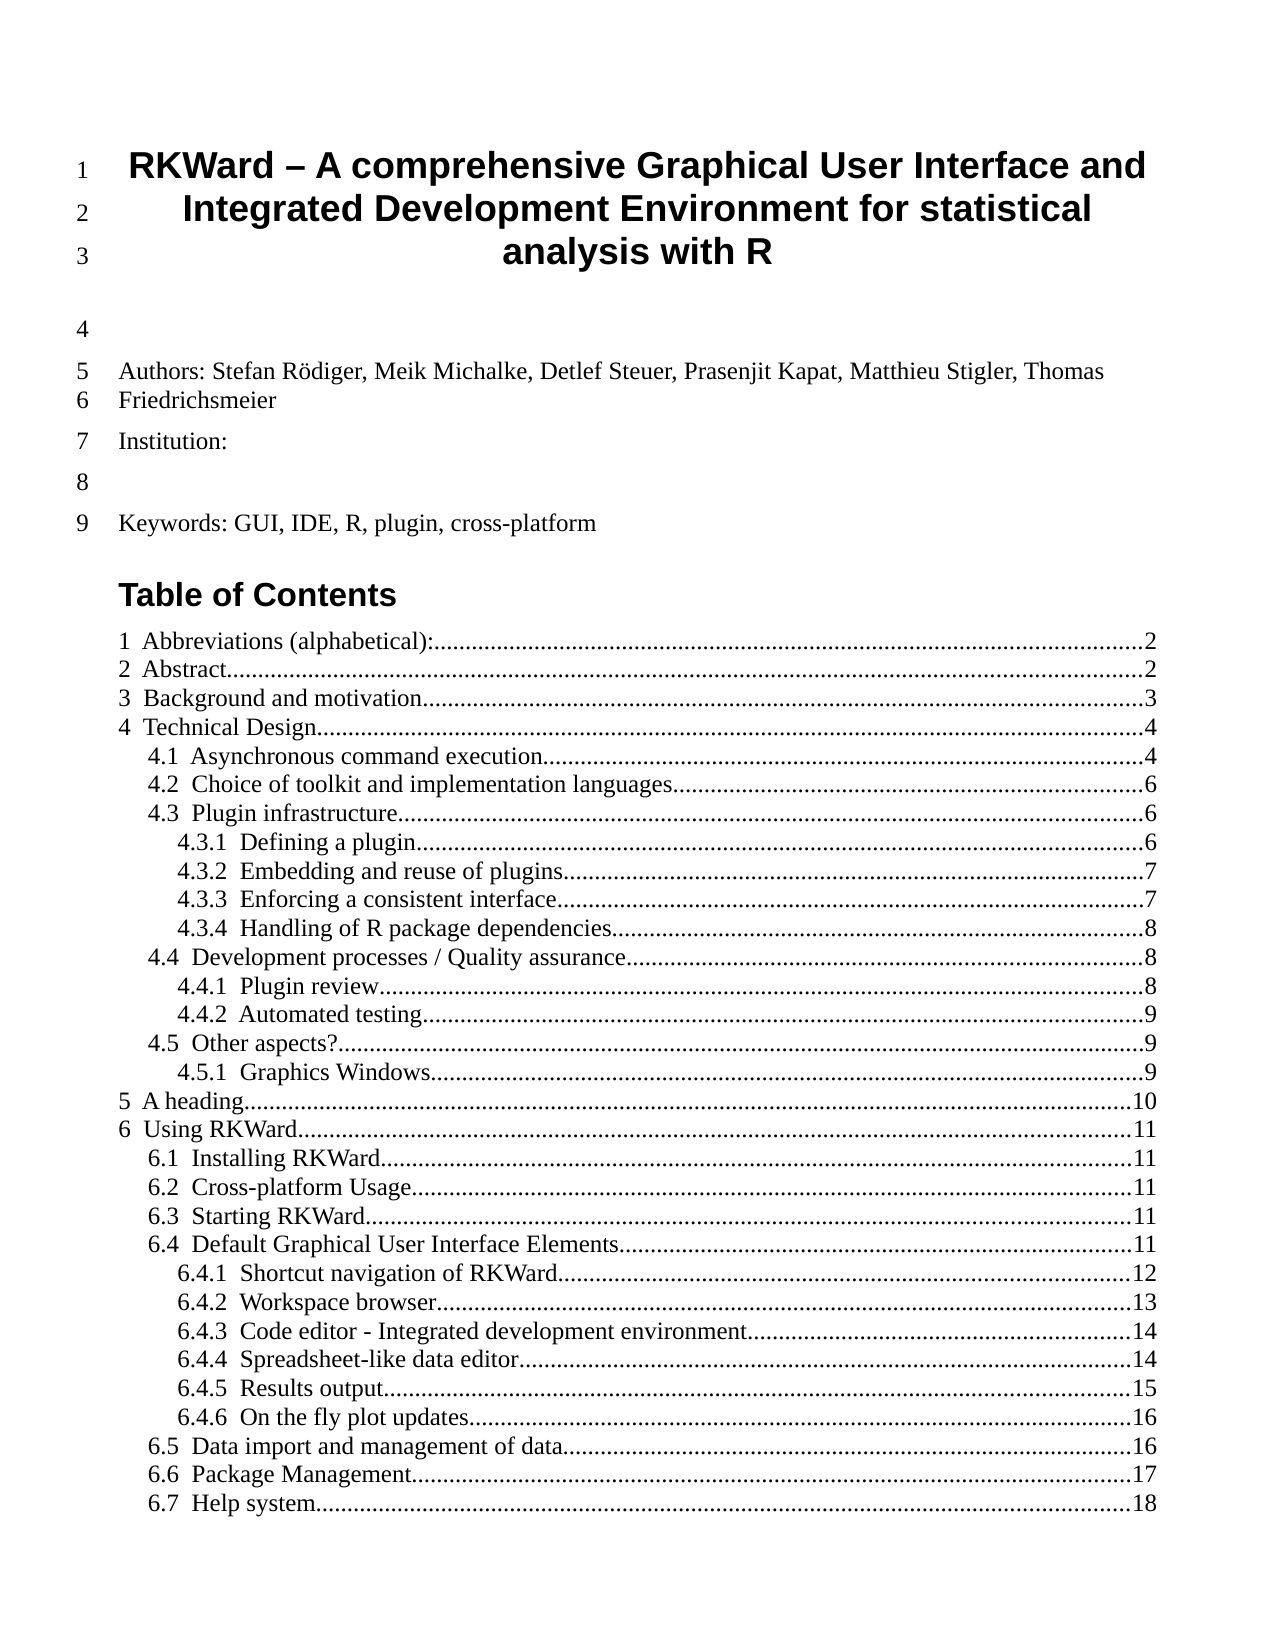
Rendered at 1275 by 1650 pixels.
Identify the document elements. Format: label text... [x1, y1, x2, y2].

text 6.1 Installing RKWard 11 [148, 1143, 1157, 1172]
text 6.7 Help system 18 [148, 1488, 1157, 1517]
text 6.2 Cross-platform Usage 11 [148, 1172, 1157, 1201]
text 4.1 Asynchronous command execution 4 [148, 741, 1157, 769]
text 4.3.3 Enforcing a consistent interface 7 [177, 884, 1157, 913]
text 2 Abstract 2 [118, 654, 1157, 683]
text 6.3 Starting RKWard 11 [148, 1201, 1157, 1229]
text 6.4.5 Results output 15 [177, 1373, 1157, 1402]
text 4.2 Choice of toolkit and implementation languages 6 [148, 769, 1157, 798]
text 6.5 Data import and management of data 16 [148, 1431, 1157, 1459]
text 4.4.2 Automated testing 9 [177, 999, 1157, 1028]
title RKWard – A comprehensive Graphical User Interface and Integrated Development Environment for statistical analysis with R [118, 143, 1157, 272]
text Authors: Stefan Rödiger, Meik Michalke, Detlef Steuer, Prasenjit Kapat, Matthieu Stigler, Thomas Friedrichsmeier [118, 356, 1157, 413]
text 4.3.1 Defining a plugin 6 [177, 827, 1157, 856]
text 4.3.2 Embedding and reuse of plugins 7 [177, 856, 1157, 884]
subtitle Table of Contents [118, 575, 1157, 613]
text 6.4.6 On the fly plot updates 16 [177, 1402, 1157, 1431]
text 4.5.1 Graphics Windows 9 [177, 1057, 1157, 1086]
text 5 A heading 10 [118, 1086, 1157, 1114]
text 4 Technical Design 4 [118, 712, 1157, 741]
text 4.5 Other aspects? 9 [148, 1028, 1157, 1057]
text 4.4 Development processes / Quality assurance 8 [148, 942, 1157, 971]
text Institution: [118, 426, 1157, 455]
text 6.6 Package Management 17 [148, 1459, 1157, 1488]
text 6.4.1 Shortcut navigation of RKWard 12 [177, 1258, 1157, 1287]
text 3 Background and motivation 3 [118, 683, 1157, 712]
text 4.4.1 Plugin review 8 [177, 971, 1157, 999]
text 6.4.4 Spreadsheet-like data editor 14 [177, 1344, 1157, 1373]
text 6 Using RKWard 11 [118, 1114, 1157, 1143]
text Keywords: GUI, IDE, R, plugin, cross-platform [118, 508, 1157, 537]
text 1 Abbreviations (alphabetical): 2 [118, 626, 1157, 654]
text 4.3.4 Handling of R package dependencies 8 [177, 913, 1157, 942]
text 6.4.2 Workspace browser 13 [177, 1287, 1157, 1316]
text 6.4 Default Graphical User Interface Elements 11 [148, 1229, 1157, 1258]
text 6.4.3 Code editor - Integrated development environment 14 [177, 1316, 1157, 1344]
text 4.3 Plugin infrastructure 6 [148, 798, 1157, 827]
